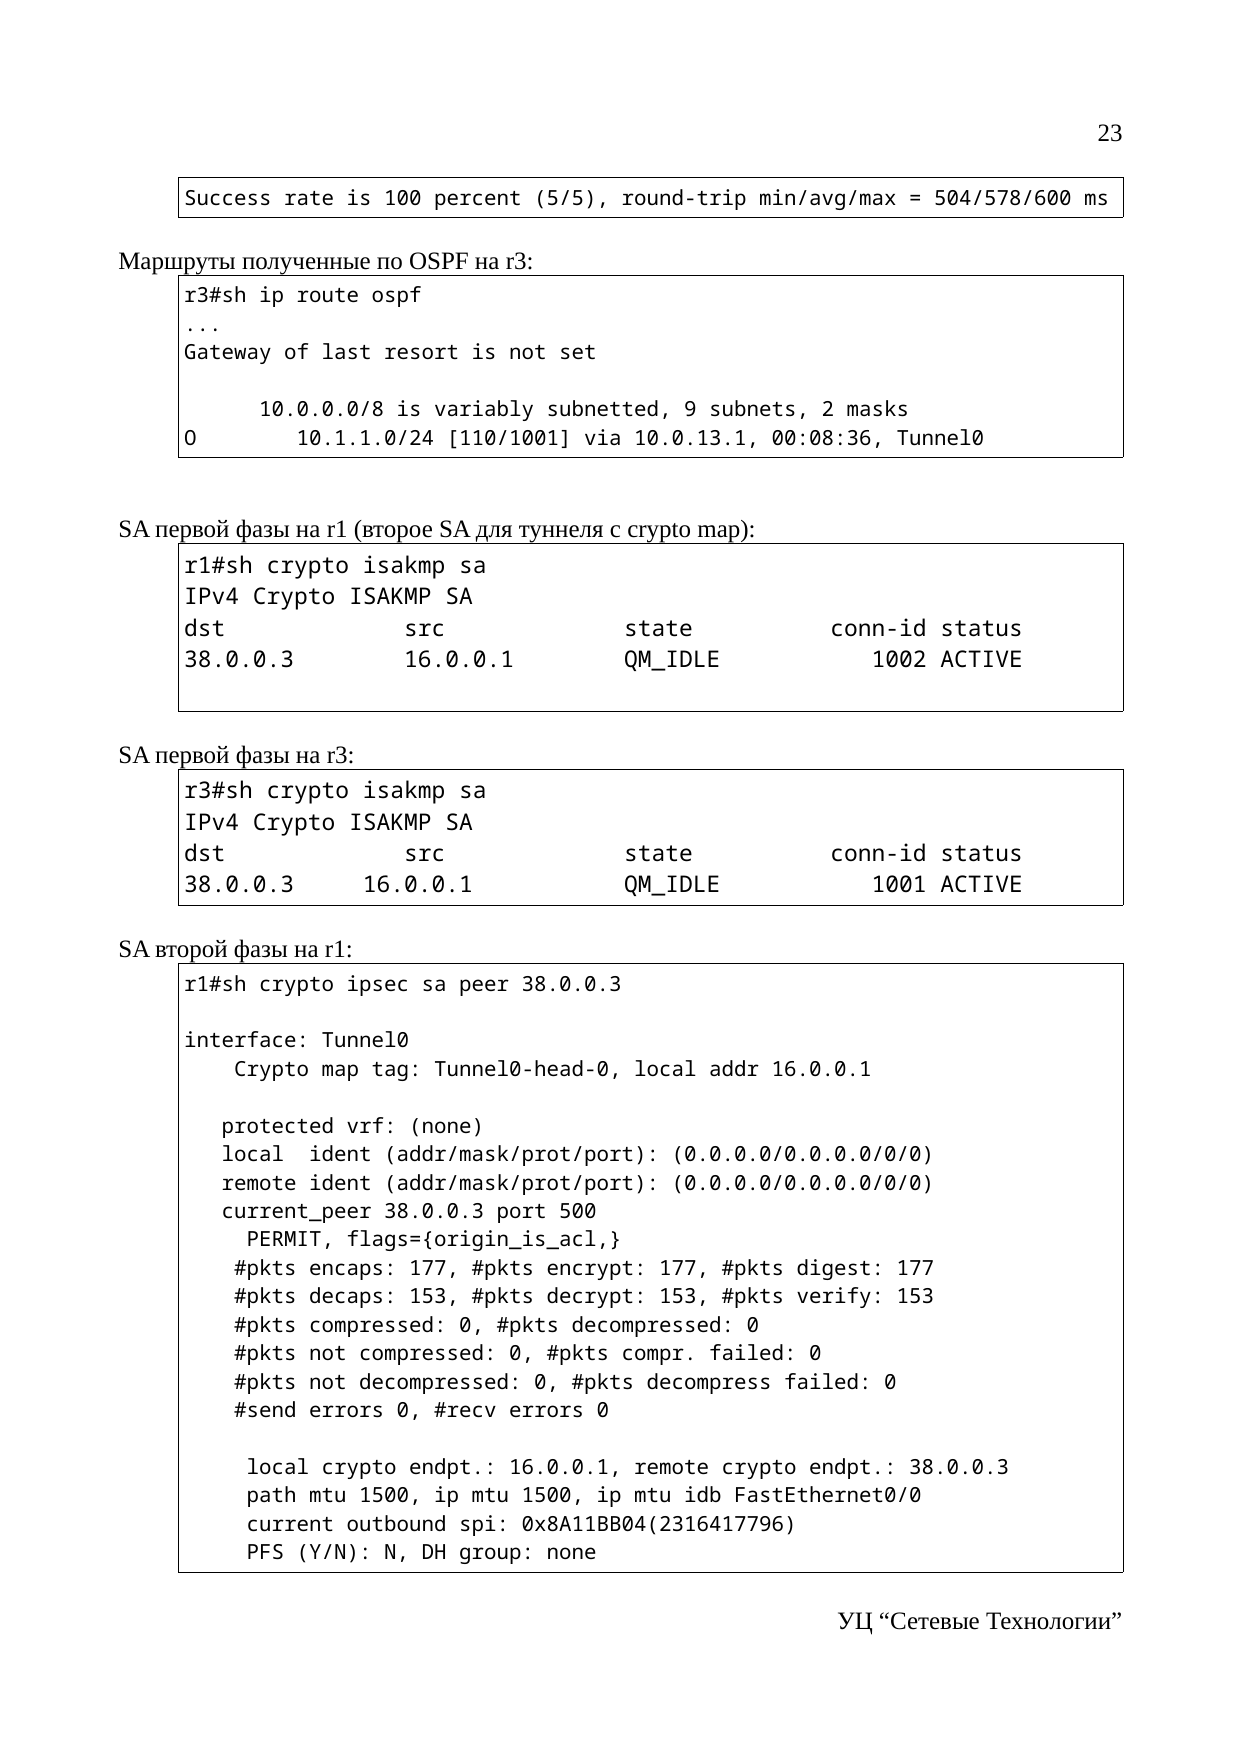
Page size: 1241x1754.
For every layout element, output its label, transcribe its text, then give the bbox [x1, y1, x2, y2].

table_header Success rate is 100 percent (5/5), round-trip min/avg/max = 504/578/600 ms [179, 178, 1123, 217]
text SA второй фазы на r1: [118, 934, 1122, 963]
table_header r1#sh crypto ipsec sa peer 38.0.0.3 interface: Tunnel0 Crypto map tag: Tunnel0-head-0, local addr 16.0.0.1 protected vrf: (none) local ident (addr/mask/prot/port): (0.0.0.0/0.0.0.0/0/0) remote ident (addr/mask/prot/port): (0.0.0.0/0.0.0.0/0/0) current_peer 38.0.0.3 port 500 PERMIT, flags={origin_is_acl,} #pkts encaps: 177, #pkts encrypt: 177, #pkts digest: 177 #pkts decaps: 153, #pkts decrypt: 153, #pkts verify: 153 #pkts compressed: 0, #pkts decompressed: 0 #pkts not compressed: 0, #pkts compr. failed: 0 #pkts not decompressed: 0, #pkts decompress failed: 0 #send errors 0, #recv errors 0 local crypto endpt.: 16.0.0.1, remote crypto endpt.: 38.0.0.3 path mtu 1500, ip mtu 1500, ip mtu idb FastEthernet0/0 current outbound spi: 0x8A11BB04(2316417796) PFS (Y/N): N, DH group: none [179, 964, 1123, 1572]
text SA первой фазы на r3: [118, 740, 1122, 769]
text SA первой фазы на r1 (второе SA для туннеля с crypto map): [118, 514, 1122, 543]
table_header r3#sh crypto isakmp sa IPv4 Crypto ISAKMP SA dst src state conn-id status 38.0.0.3 16.0.0.1 QM_IDLE 1001 ACTIVE [179, 770, 1123, 905]
table_header r3#sh ip route ospf ... Gateway of last resort is not set 10.0.0.0/8 is variably subnetted, 9 subnets, 2 masks O 10.1.1.0/24 [110/1001] via 10.0.13.1, 00:08:36, Tunnel0 [179, 276, 1123, 457]
table_header r1#sh crypto isakmp sa IPv4 Crypto ISAKMP SA dst src state conn-id status 38.0.0.3 16.0.0.1 QM_IDLE 1002 ACTIVE [179, 544, 1123, 711]
text Маршруты полученные по OSPF на r3: [118, 246, 1122, 275]
